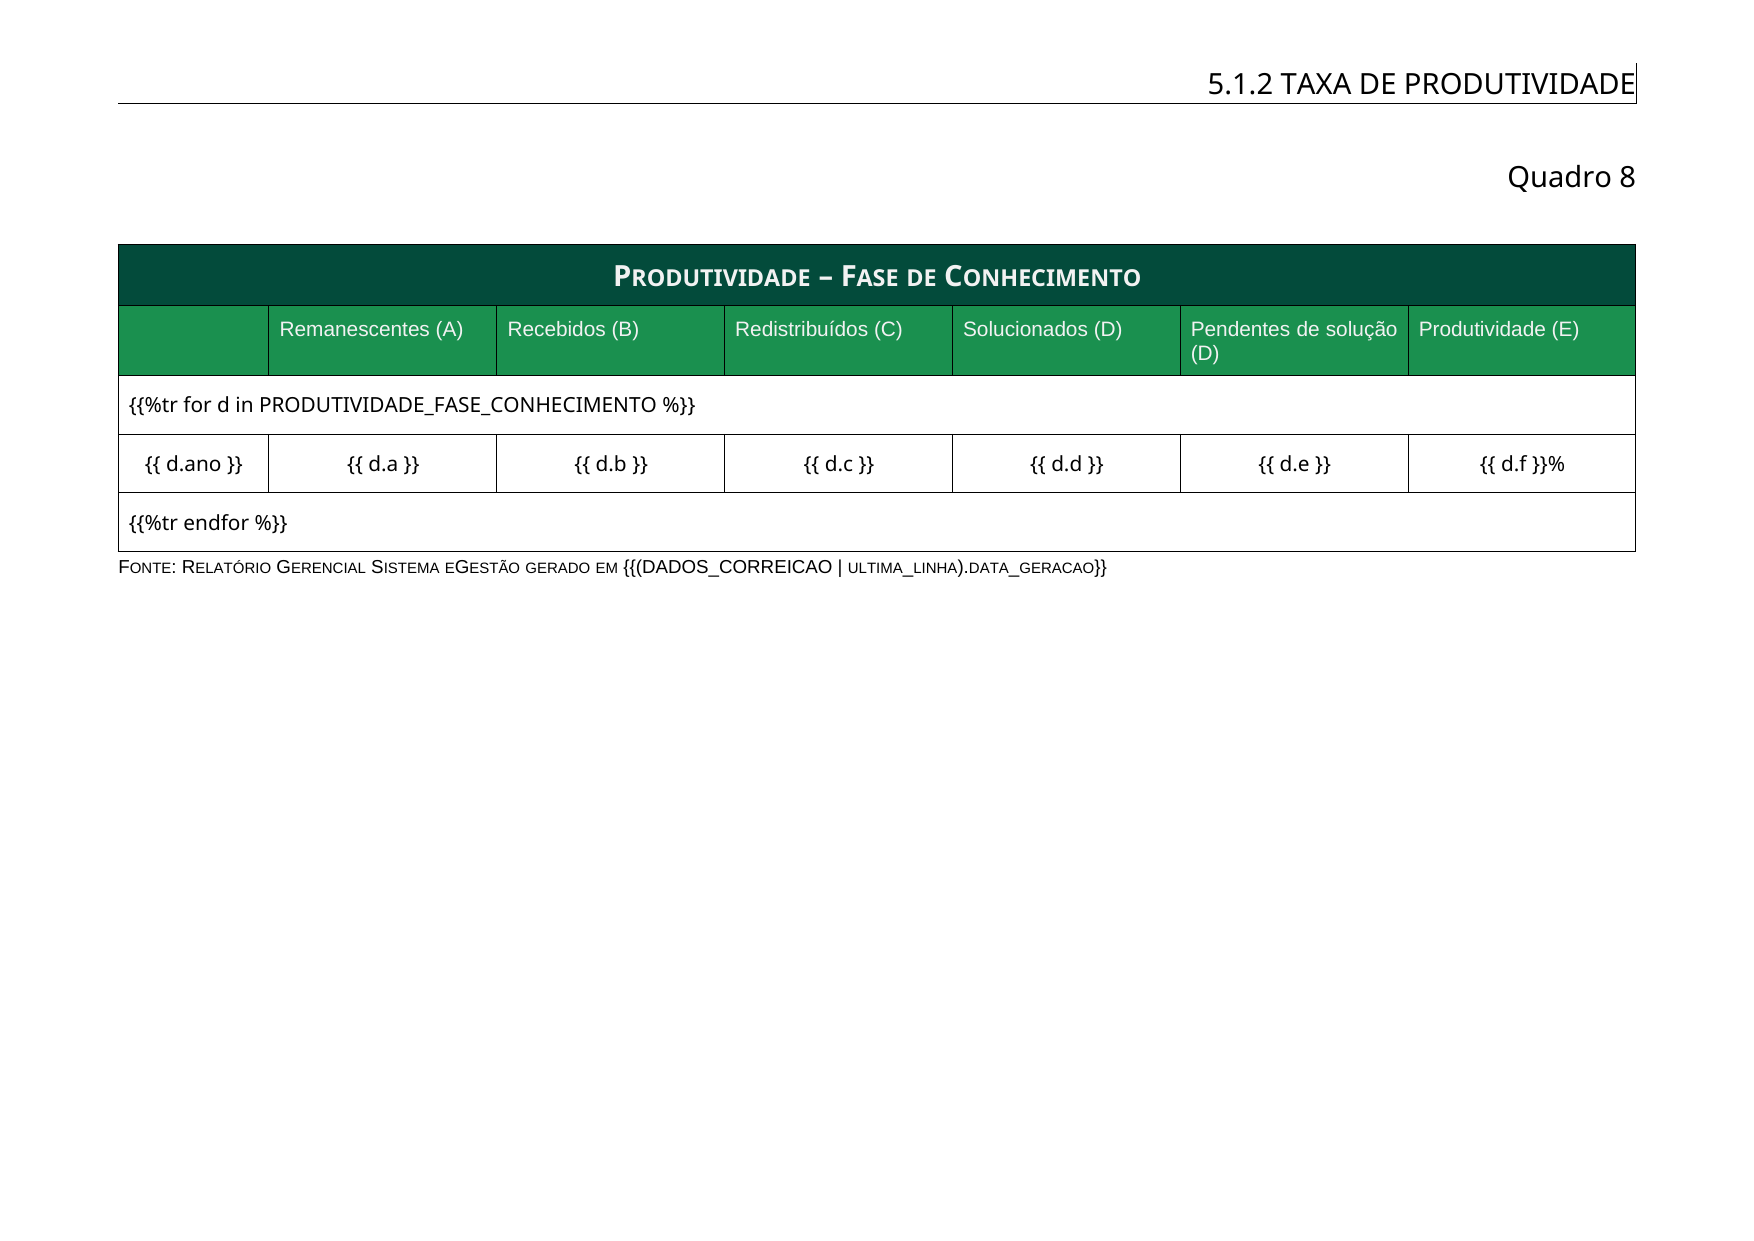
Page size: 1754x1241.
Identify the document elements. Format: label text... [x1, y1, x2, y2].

table_cell Solucionados (D) [953, 306, 1180, 375]
table_cell {{ d.d }} [953, 435, 1180, 492]
table_cell {{ d.c }} [725, 435, 952, 492]
table_cell Produtividade (E) [1409, 306, 1635, 375]
table_cell {{ d.f }}% [1409, 435, 1635, 492]
table_cell {{%tr endfor %}} [119, 493, 1635, 551]
table_cell Remanescentes (A) [269, 306, 496, 375]
table_cell {{ d.e }} [1181, 435, 1408, 492]
table_cell Redistribuídos (C) [725, 306, 952, 375]
text Quadro 8 [118, 156, 1636, 196]
table_cell Recebidos (B) [497, 306, 724, 375]
table_cell {{ d.a }} [269, 435, 496, 492]
table_cell Pendentes de solução (D) [1181, 306, 1408, 375]
table_cell {{ d.b }} [497, 435, 724, 492]
table_cell [119, 306, 268, 375]
text 5.1.2 TAXA DE PRODUTIVIDADE [118, 63, 1636, 103]
text Fonte: Relatório Gerencial Sistema eGestão gerado em {{(DADOS_CORREICAO | ultima_linha).data_geracao}} [118, 556, 1636, 578]
table_header Produtividade – Fase de Conhecimento [119, 245, 1635, 305]
table_cell {{%tr for d in PRODUTIVIDADE_FASE_CONHECIMENTO %}} [119, 376, 1635, 434]
table_cell {{ d.ano }} [119, 435, 268, 492]
